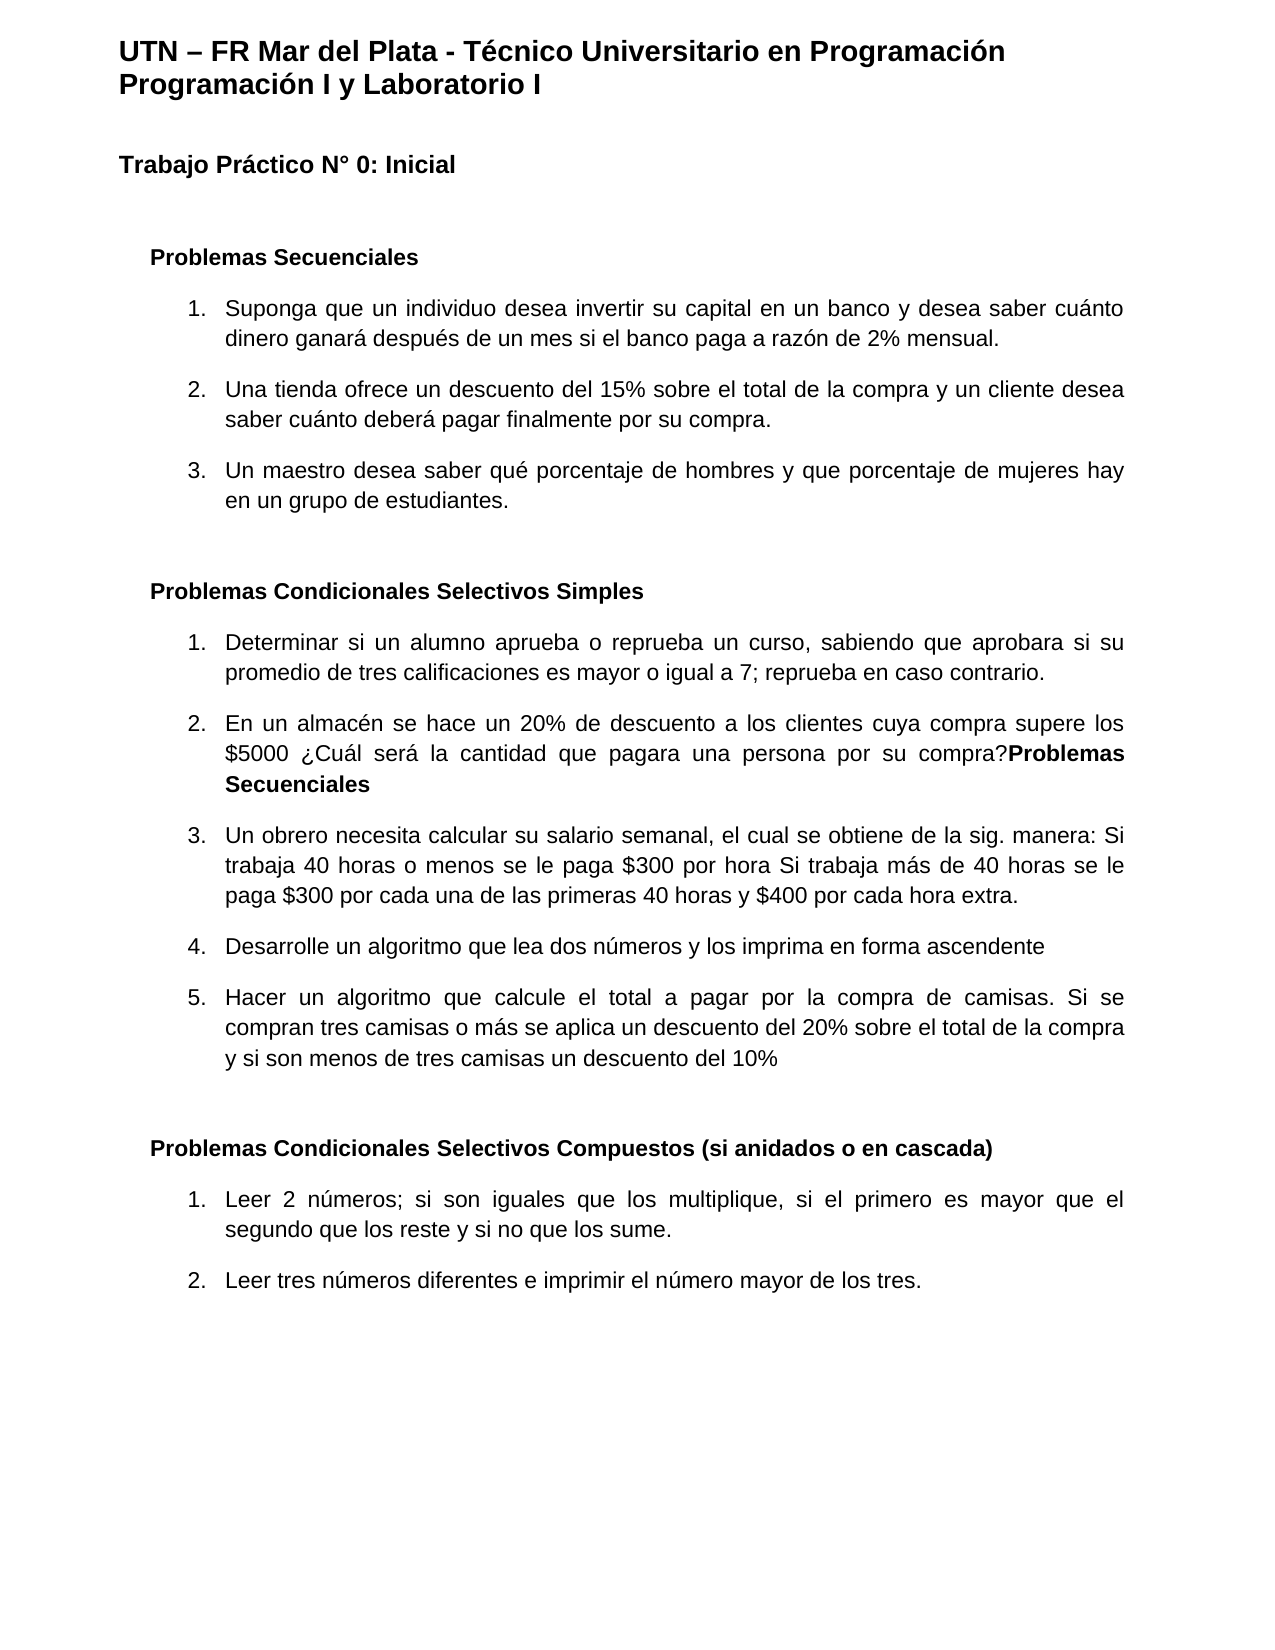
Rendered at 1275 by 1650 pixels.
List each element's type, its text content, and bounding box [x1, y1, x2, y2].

list Determinar si un alumno aprueba o reprueba un curso, sabiendo que aprobara si su promedio de tres calificaciones es mayor o igual a 7; reprueba en caso contrario. [187, 629, 1125, 685]
subtitle Trabajo Práctico N° 0: Inicial [118, 150, 941, 179]
list Leer tres números diferentes e imprimir el número mayor de los tres. [187, 1267, 1125, 1294]
text Problemas Condicionales Selectivos Compuestos (si anidados o en cascada) [150, 1135, 1125, 1161]
list Un maestro desea saber qué porcentaje de hombres y que porcentaje de mujeres hay en un grupo de estudiantes. [187, 457, 1125, 513]
list Un obrero necesita calcular su salario semanal, el cual se obtiene de la sig. manera: Si trabaja 40 horas o menos se le paga $300 por hora Si trabaja más de 40 horas se le paga $300 por cada una de las primeras 40 horas y $400 por cada hora extra. [187, 822, 1125, 908]
list Hacer un algoritmo que calcule el total a pagar por la compra de camisas. Si se compran tres camisas o más se aplica un descuento del 20% sobre el total de la compra y si son menos de tres camisas un descuento del 10% [187, 984, 1125, 1071]
text Problemas Condicionales Selectivos Simples [150, 578, 1125, 604]
list Desarrolle un algoritmo que lea dos números y los imprima en forma ascendente [187, 933, 1125, 959]
text Problemas Secuenciales [150, 243, 1125, 270]
list Leer 2 números; si son iguales que los multiplique, si el primero es mayor que el segundo que los reste y si no que los sume. [187, 1186, 1125, 1243]
list En un almacén se hace un 20% de descuento a los clientes cuya compra supere los $5000 ¿Cuál será la cantidad que pagara una persona por su compra?Problemas Secuenciales [187, 710, 1125, 797]
list Una tienda ofrece un descuento del 15% sobre el total de la compra y un cliente desea saber cuánto deberá pagar finalmente por su compra. [187, 376, 1125, 432]
list Suponga que un individuo desea invertir su capital en un banco y desea saber cuánto dinero ganará después de un mes si el banco paga a razón de 2% mensual. [187, 294, 1125, 351]
